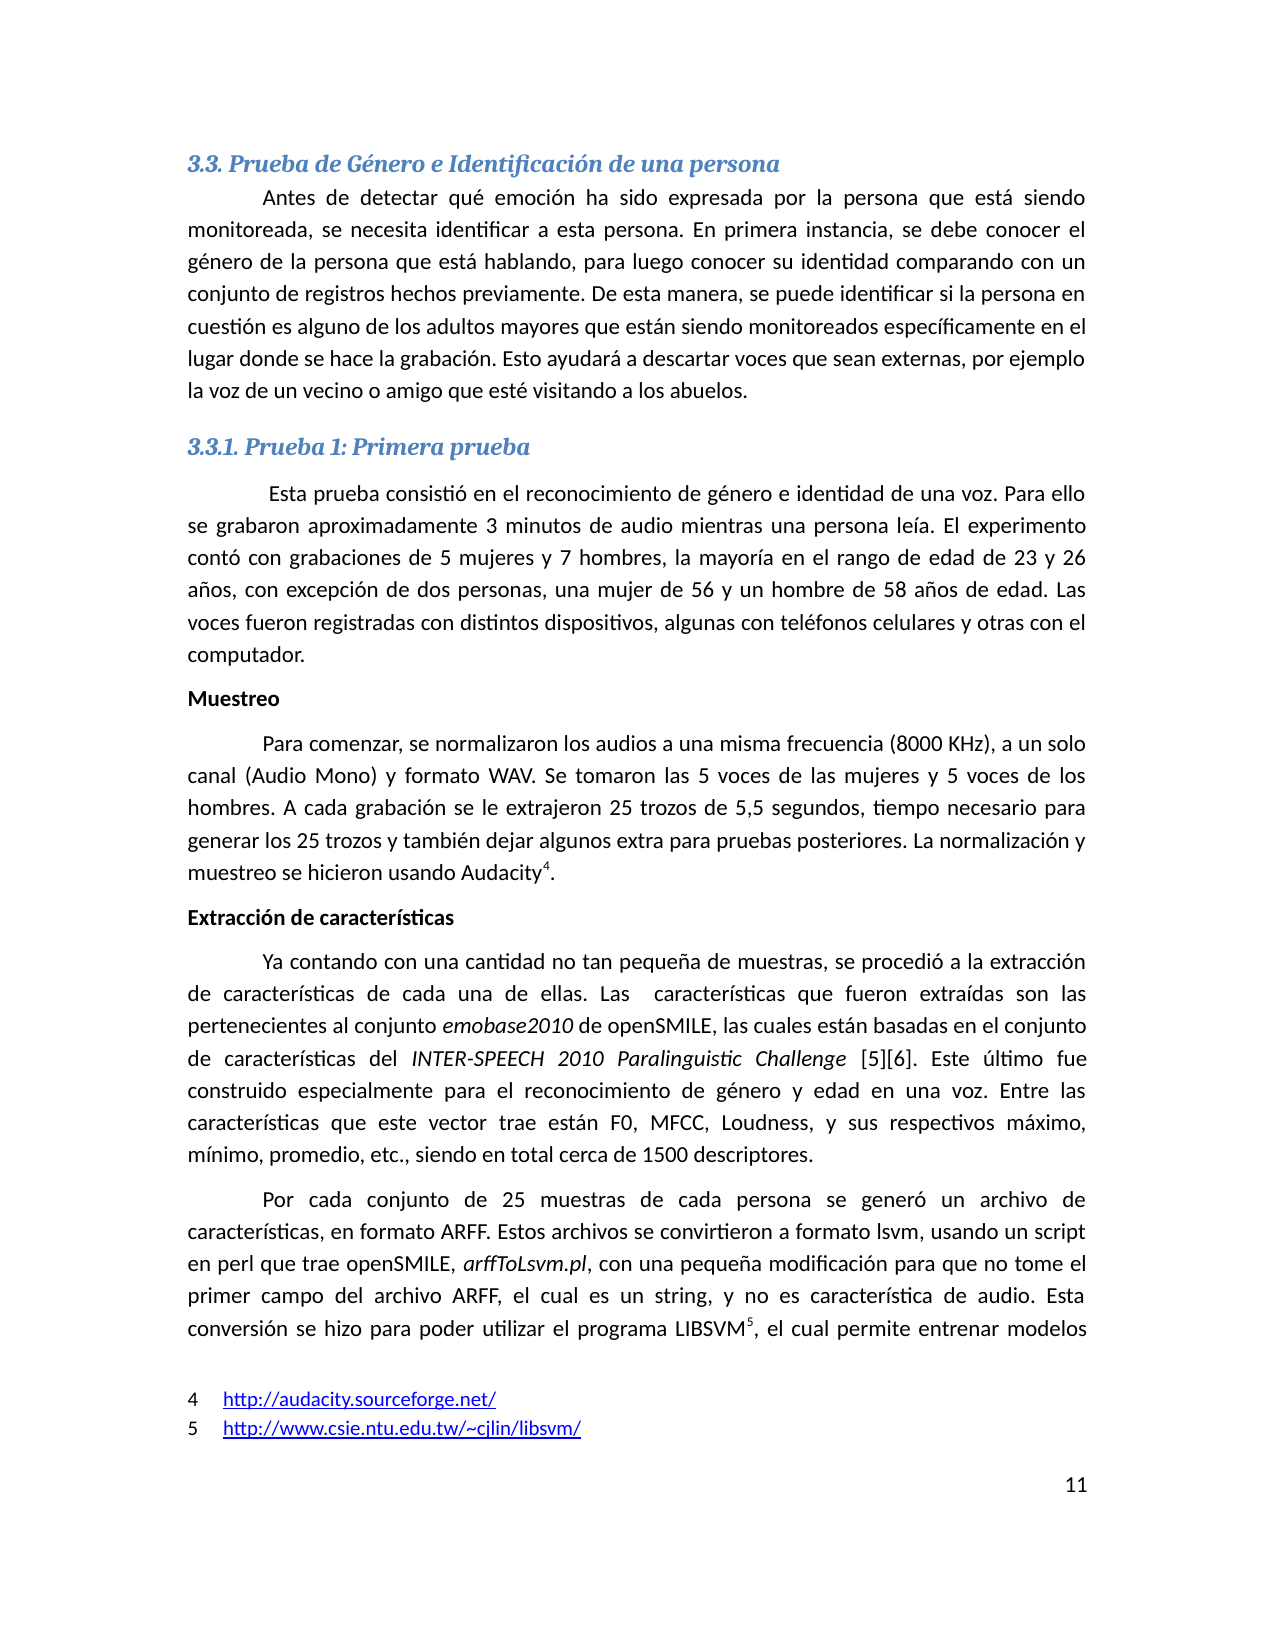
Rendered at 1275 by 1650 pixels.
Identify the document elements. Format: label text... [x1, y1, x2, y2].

text Extracción de características [187, 903, 1087, 931]
text Muestreo [187, 684, 1087, 712]
text Ya contando con una cantidad no tan pequeña de muestras, se procedió a la extracción de características de cada una de ellas. Las características que fueron extraídas son las pertenecientes al conjunto emobase2010 de openSMILE, las cuales están basadas en el conjunto de características del INTER-SPEECH 2010 Paralinguistic Challenge [5][6]. Este último fue construido especialmente para el reconocimiento de género y edad en una voz. Entre las características que este vector trae están F0, MFCC, Loudness, y sus respectivos máximo, mínimo, promedio, etc., siendo en total cerca de 1500 descriptores. [187, 947, 1087, 1168]
subtitle 3.3.1. Prueba 1: Primera prueba [187, 433, 1087, 462]
text http://audacity.sourceforge.net/ [187, 1386, 1087, 1412]
text Por cada conjunto de 25 muestras de cada persona se generó un archivo de características, en formato ARFF. Estos archivos se convirtieron a formato lsvm, usando un script en perl que trae openSMILE, arffToLsvm.pl, con una pequeña modificación para que no tome el primer campo del archivo ARFF, el cual es un string, y no es característica de audio. Esta conversión se hizo para poder utilizar el programa LIBSVM, el cual permite entrenar modelos [187, 1185, 1087, 1342]
text Para comenzar, se normalizaron los audios a una misma frecuencia (8000 KHz), a un solo canal (Audio Mono) y formato WAV. Se tomaron las 5 voces de las mujeres y 5 voces de los hombres. A cada grabación se le extrajeron 25 trozos de 5,5 segundos, tiempo necesario para generar los 25 trozos y también dejar algunos extra para pruebas posteriores. La normalización y muestreo se hicieron usando Audacity. [187, 729, 1087, 886]
text Antes de detectar qué emoción ha sido expresada por la persona que está siendo monitoreada, se necesita identificar a esta persona. En primera instancia, se debe conocer el género de la persona que está hablando, para luego conocer su identidad comparando con un conjunto de registros hechos previamente. De esta manera, se puede identificar si la persona en cuestión es alguno de los adultos mayores que están siendo monitoreados específicamente en el lugar donde se hace la grabación. Esto ayudará a descartar voces que sean externas, por ejemplo la voz de un vecino o amigo que esté visitando a los abuelos. [187, 183, 1087, 404]
text Esta prueba consistió en el reconocimiento de género e identidad de una voz. Para ello se grabaron aproximadamente 3 minutos de audio mientras una persona leía. El experimento contó con grabaciones de 5 mujeres y 7 hombres, la mayoría en el rango de edad de 23 y 26 años, con excepción de dos personas, una mujer de 56 y un hombre de 58 años de edad. Las voces fueron registradas con distintos dispositivos, algunas con teléfonos celulares y otras con el computador. [187, 479, 1087, 668]
subtitle 3.3. Prueba de Género e Identificación de una persona [187, 150, 1087, 179]
text http://www.csie.ntu.edu.tw/~cjlin/libsvm/ [187, 1416, 1087, 1441]
